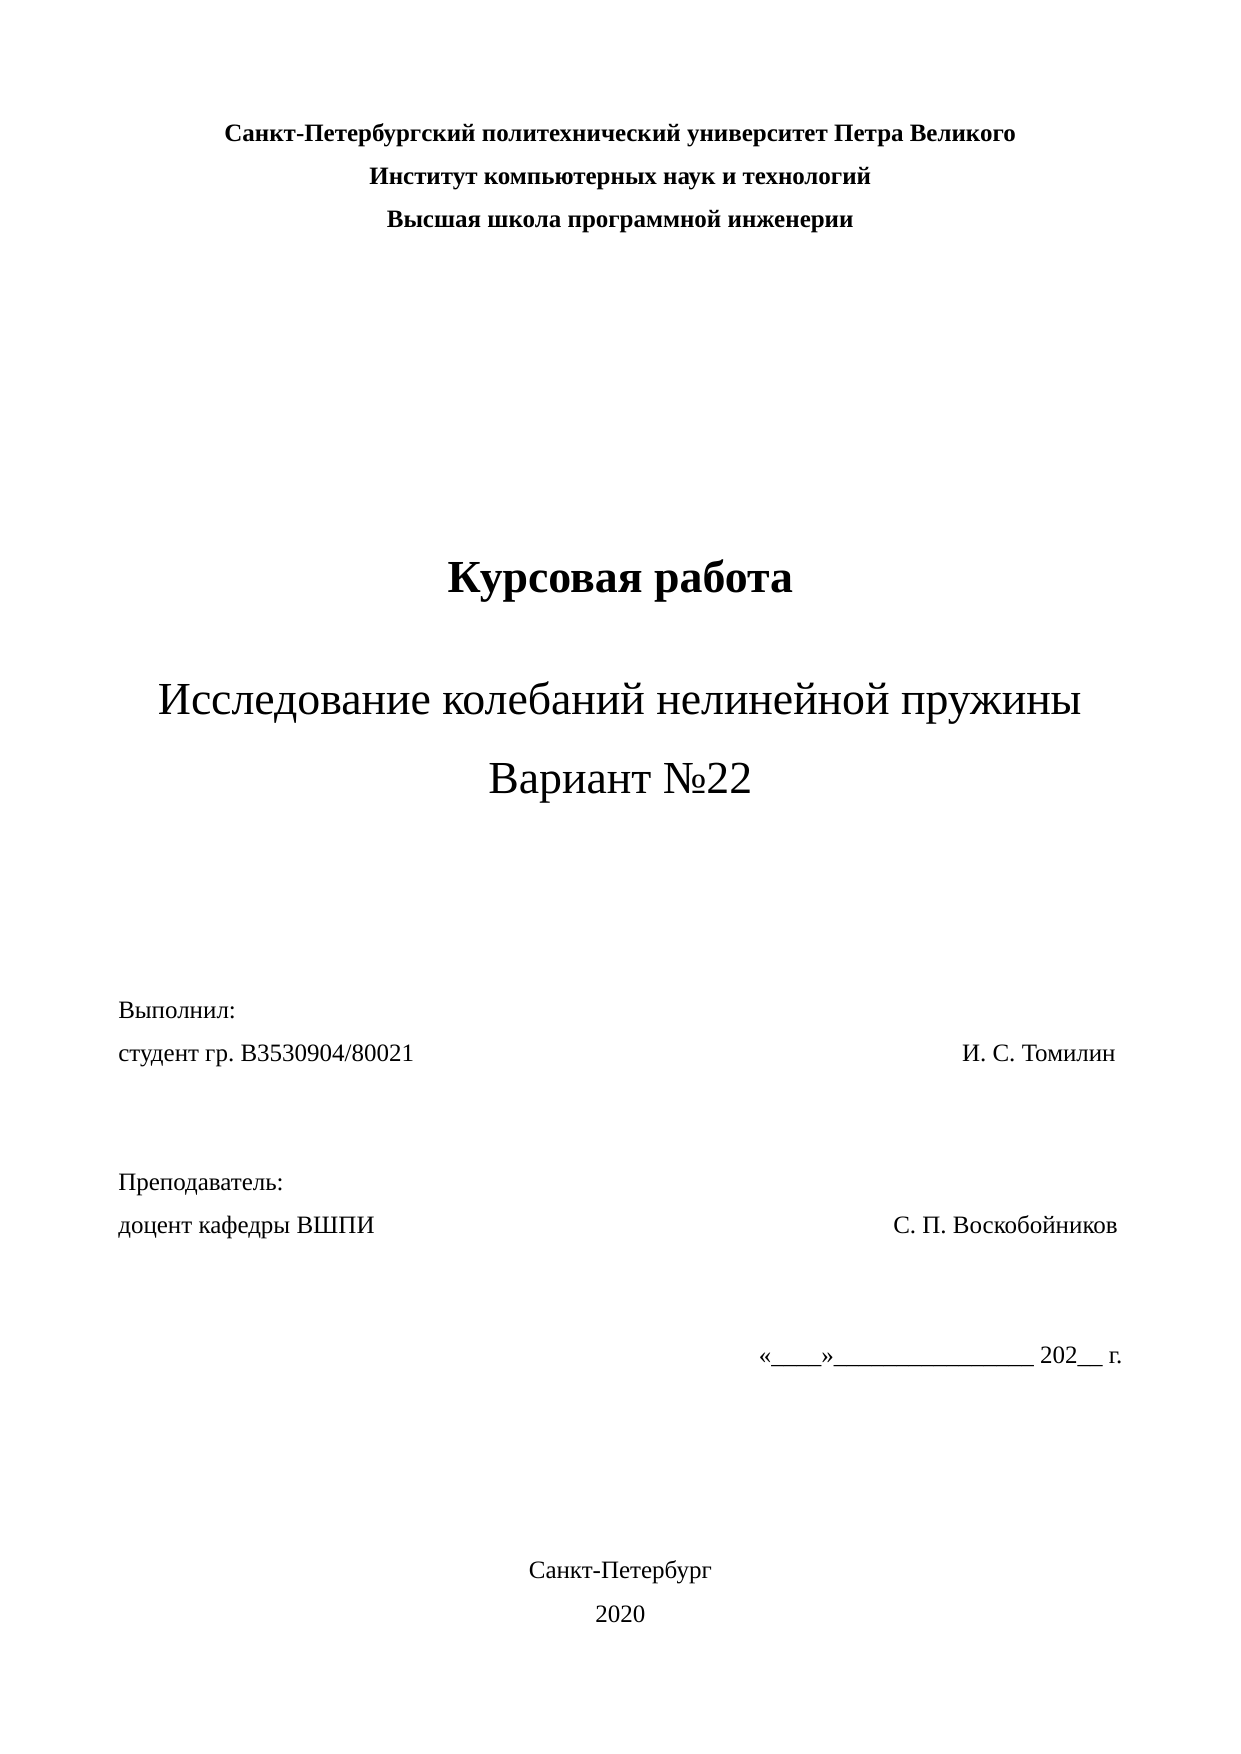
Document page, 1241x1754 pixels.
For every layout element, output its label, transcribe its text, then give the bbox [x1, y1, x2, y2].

text «____»________________ 202__ г. [118, 1340, 1122, 1369]
text Санкт-Петербург [118, 1556, 1122, 1584]
text Преподаватель: [118, 1167, 1122, 1196]
text Выполнил: [118, 995, 1122, 1024]
text Высшая школа программной инженерии [118, 204, 1122, 233]
text Институт компьютерных наук и технологий [118, 161, 1122, 190]
text доцент кафедры ВШПИ С. П. Воскобойников [118, 1211, 1122, 1239]
text Курсовая работа [118, 549, 1122, 602]
text студент гр. В3530904/80021 И. С. Томилин [118, 1038, 1122, 1067]
text Исследование колебаний нелинейной пружины [118, 672, 1122, 724]
text 2020 [118, 1599, 1122, 1627]
text Санкт-Петербургский политехнический университет Петра Великого [118, 118, 1122, 147]
text Вариант №22 [118, 751, 1122, 803]
